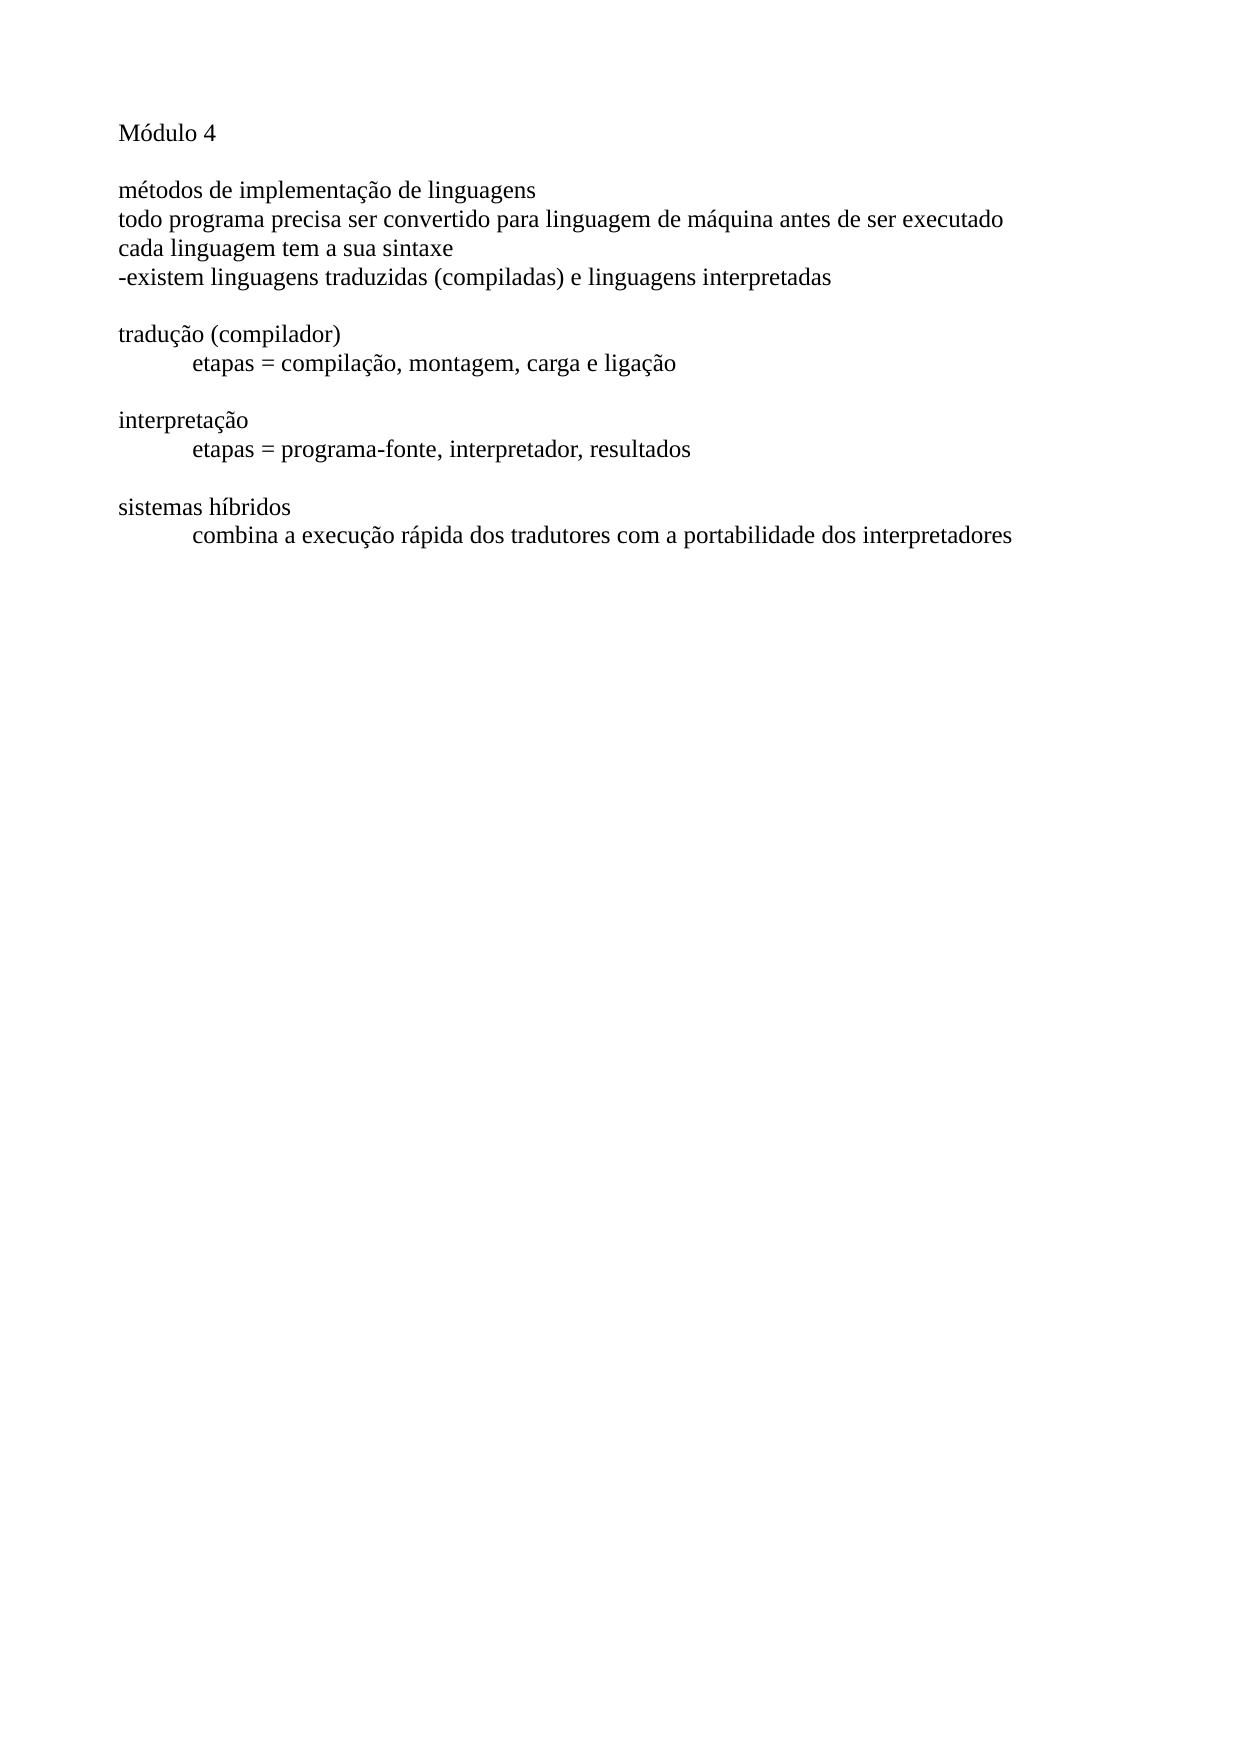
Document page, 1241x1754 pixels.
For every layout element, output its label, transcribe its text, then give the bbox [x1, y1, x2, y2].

text Módulo 4 [118, 118, 1122, 147]
text combina a execução rápida dos tradutores com a portabilidade dos interpretadores [118, 521, 1122, 549]
text cada linguagem tem a sua sintaxe [118, 233, 1122, 262]
text interpretação [118, 406, 1122, 434]
text tradução (compilador) [118, 319, 1122, 348]
text métodos de implementação de linguagens [118, 176, 1122, 204]
text -existem linguagens traduzidas (compiladas) e linguagens interpretadas [118, 262, 1122, 291]
text etapas = programa-fonte, interpretador, resultados [118, 434, 1122, 463]
text todo programa precisa ser convertido para linguagem de máquina antes de ser executado [118, 204, 1122, 233]
text etapas = compilação, montagem, carga e ligação [118, 348, 1122, 377]
text sistemas híbridos [118, 492, 1122, 521]
